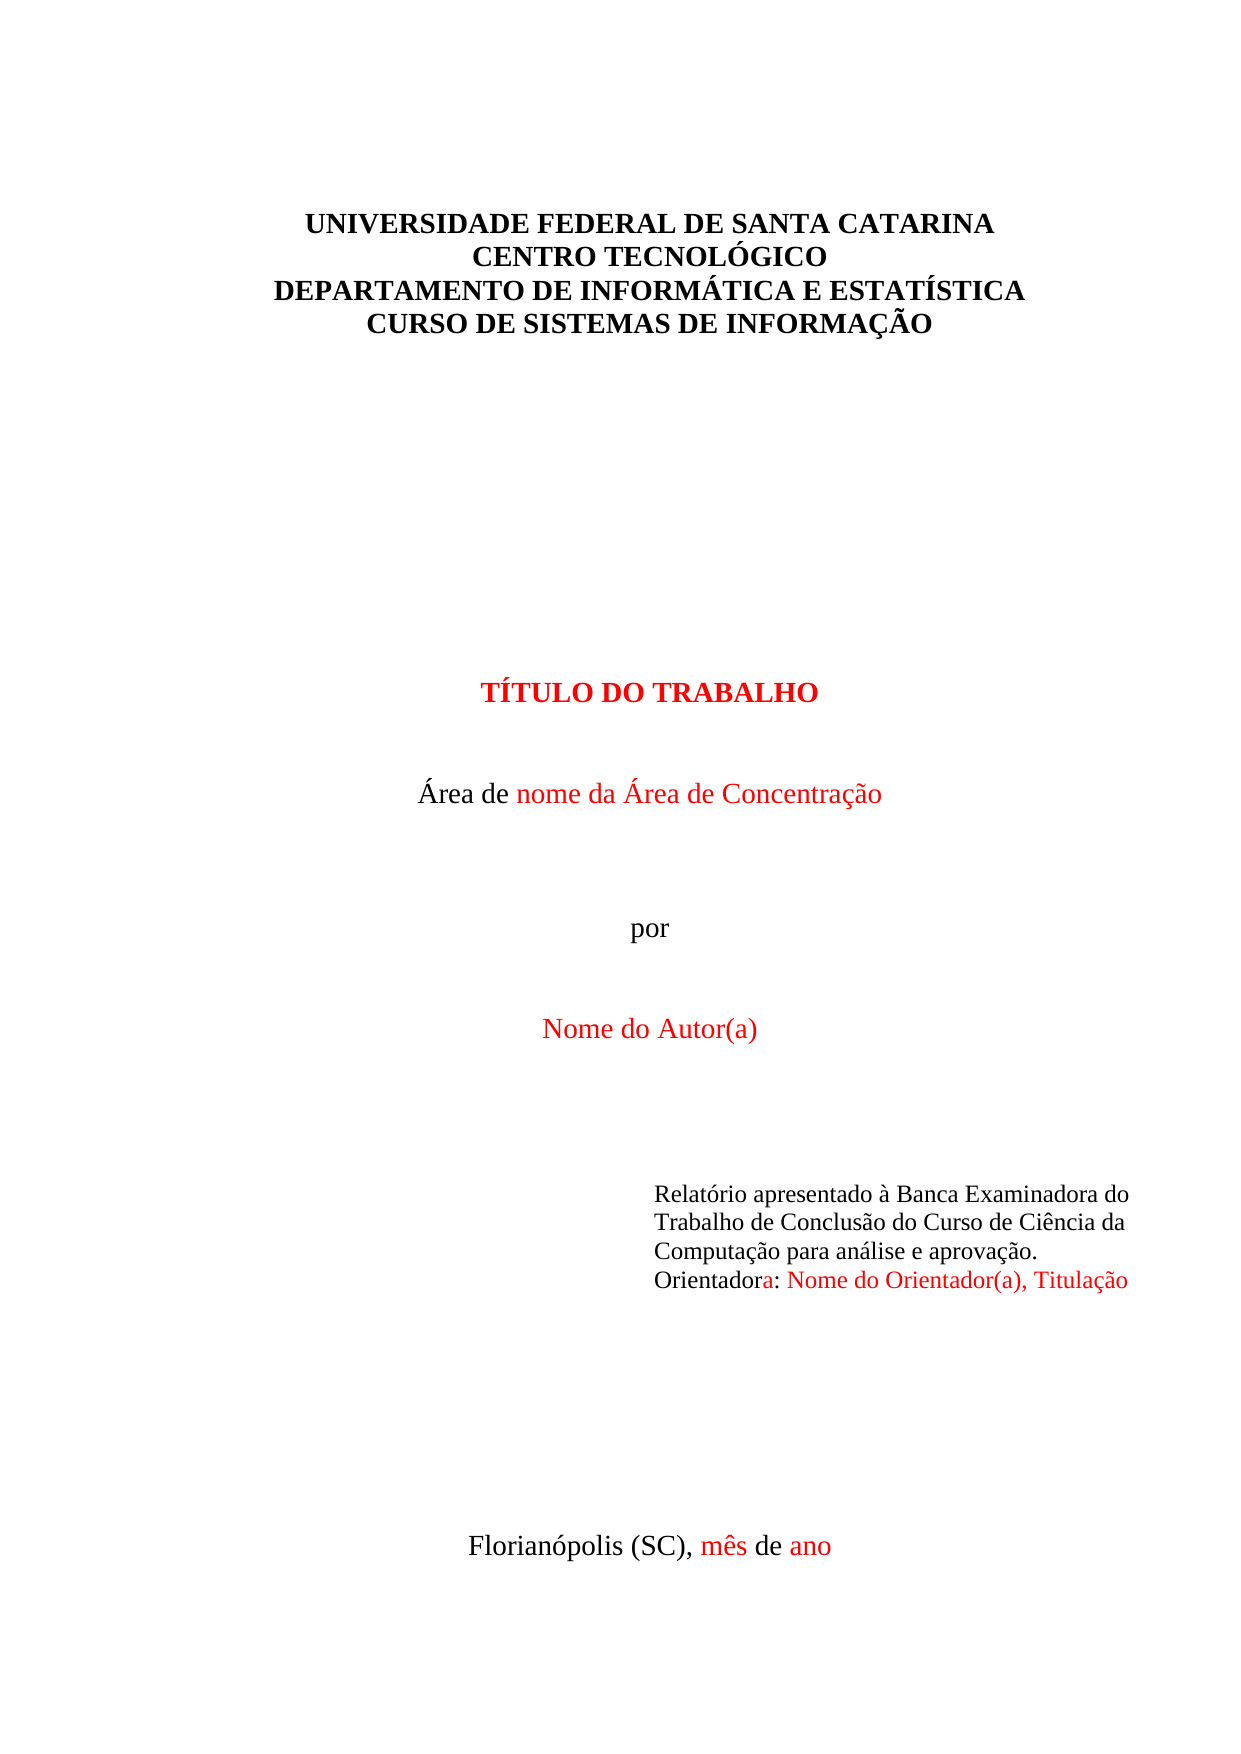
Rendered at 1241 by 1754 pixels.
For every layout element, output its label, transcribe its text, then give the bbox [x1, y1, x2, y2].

text CENTRO TECNOLÓGICO [148, 239, 1152, 273]
text UNIVERSIDADE FEDERAL DE SANTA CATARINA [148, 206, 1152, 239]
text CURSO DE SISTEMAS DE INFORMAÇÃO [148, 307, 1152, 340]
text Orientadora: Nome do Orientador(a), Titulação [654, 1265, 1152, 1294]
text TÍTULO DO TRABALHO [148, 676, 1152, 709]
text Florianópolis (SC), mês de ano [148, 1528, 1152, 1562]
text DEPARTAMENTO DE INFORMÁTICA E ESTATÍSTICA [148, 273, 1152, 307]
text Área de nome da Área de Concentração [148, 776, 1152, 810]
text Nome do Autor(a) [148, 1011, 1152, 1044]
text Relatório apresentado à Banca Examinadora do Trabalho de Conclusão do Curso de Ciência da Computação para análise e aprovação. [654, 1179, 1152, 1265]
text por [148, 910, 1152, 944]
